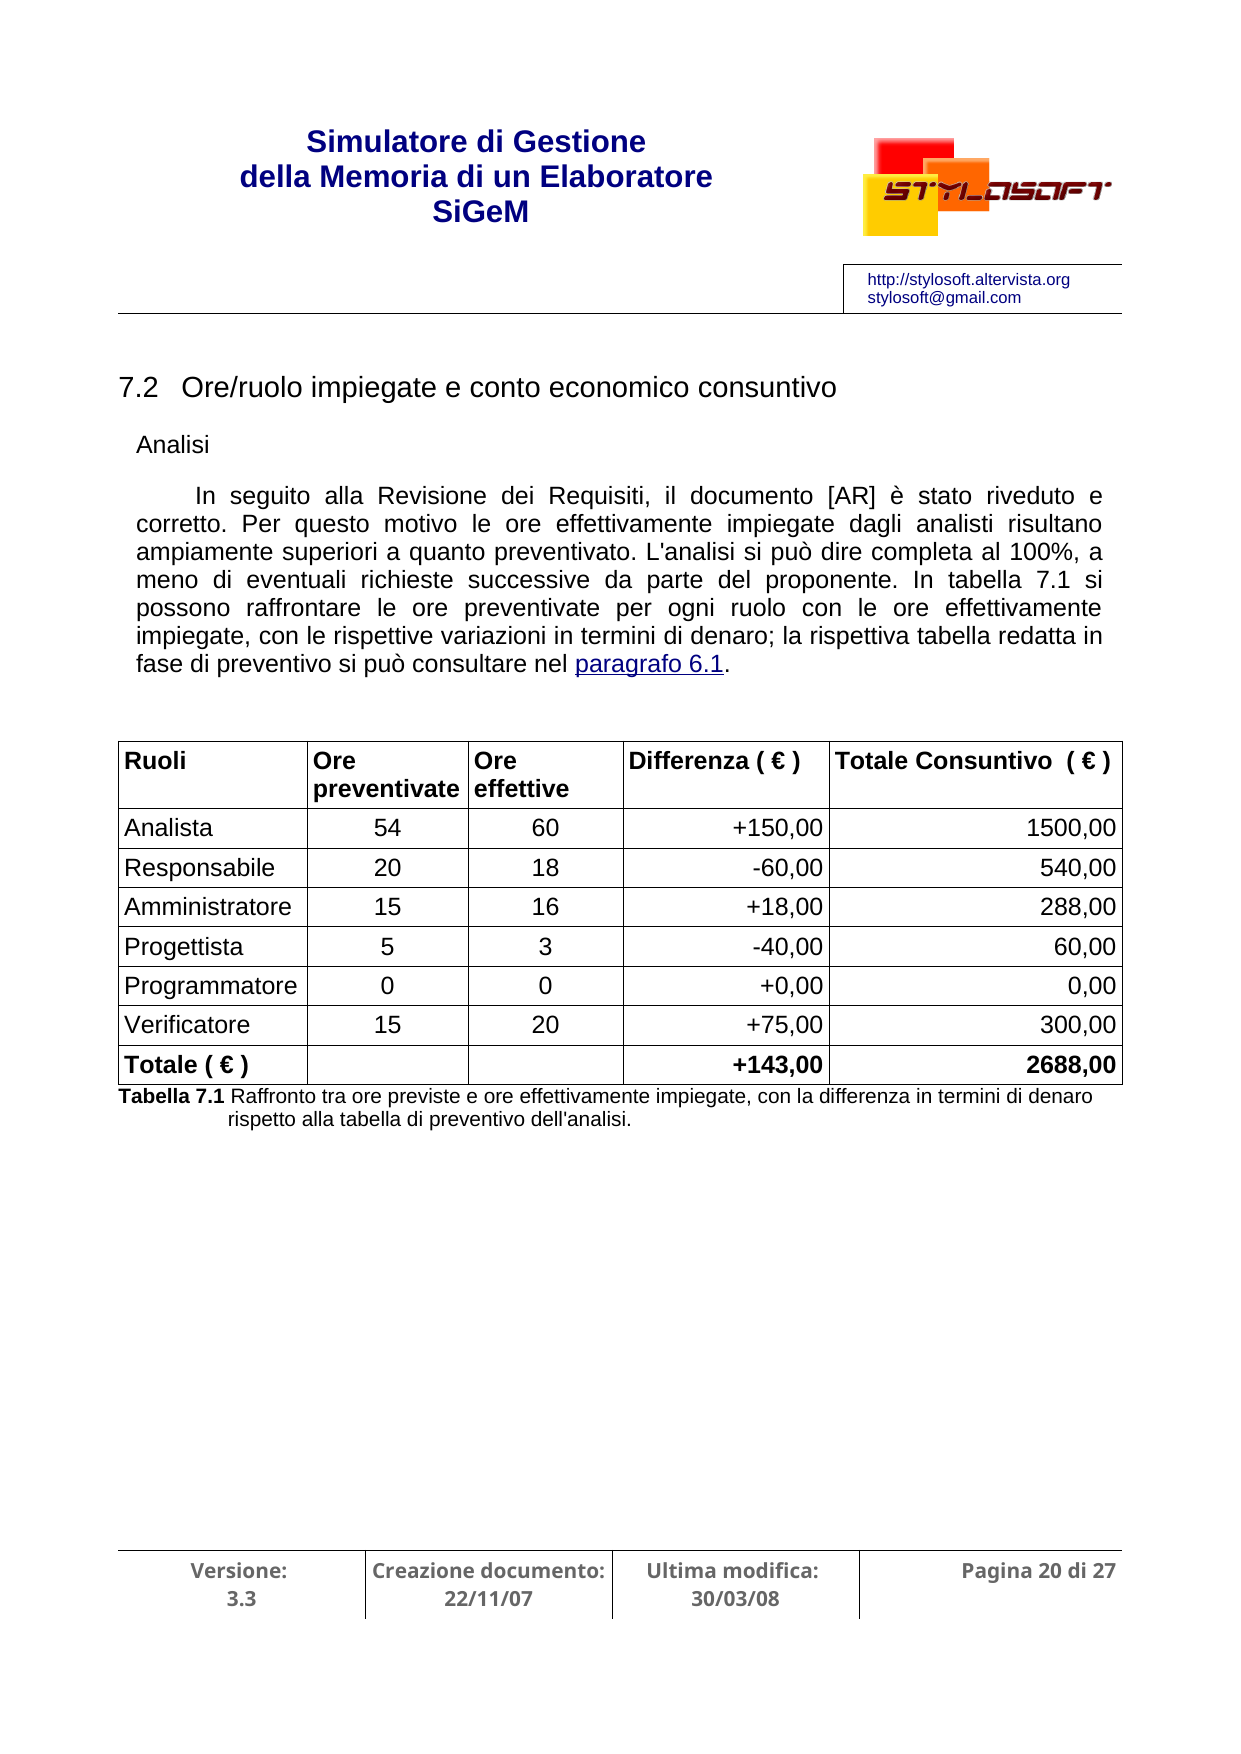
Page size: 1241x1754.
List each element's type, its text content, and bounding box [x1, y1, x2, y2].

subtitle Ore/ruolo impiegate e conto economico consuntivo [118, 371, 1122, 404]
table_cell 5 [308, 927, 468, 966]
table_cell 300,00 [830, 1006, 1122, 1045]
table_cell Responsabile [119, 849, 307, 887]
table_cell 60,00 [830, 927, 1122, 966]
table_cell 288,00 [830, 888, 1122, 926]
table_cell +143,00 [624, 1046, 829, 1084]
table_cell Analista [119, 809, 307, 847]
table_cell [469, 1046, 623, 1084]
table_cell Progettista [119, 927, 307, 966]
text Tabella 7.1 Raffronto tra ore previste e ore effettivamente impiegate, con la differenza in termini di denaro [118, 1085, 1122, 1108]
table_cell Totale ( € ) [119, 1046, 307, 1084]
table_header Totale Consuntivo ( € ) [830, 742, 1122, 808]
table_header Ruoli [119, 742, 307, 808]
table_cell +0,00 [624, 967, 829, 1005]
table_cell 60 [469, 809, 623, 847]
table_cell +75,00 [624, 1006, 829, 1045]
table_cell -40,00 [624, 927, 829, 966]
table_cell 2688,00 [830, 1046, 1122, 1084]
table_cell 20 [308, 849, 468, 887]
table_cell 20 [469, 1006, 623, 1045]
table_cell 16 [469, 888, 623, 926]
text Analisi [136, 431, 1104, 458]
table_cell [308, 1046, 468, 1084]
table_cell 0 [308, 967, 468, 1005]
table_cell +18,00 [624, 888, 829, 926]
table_cell +150,00 [624, 809, 829, 847]
table_cell 15 [308, 1006, 468, 1045]
table_cell Verificatore [119, 1006, 307, 1045]
table_cell 0 [469, 967, 623, 1005]
table_cell 15 [308, 888, 468, 926]
table_cell Programmatore [119, 967, 307, 1005]
table_cell 540,00 [830, 849, 1122, 887]
table_cell 18 [469, 849, 623, 887]
table_cell -60,00 [624, 849, 829, 887]
picture [848, 123, 1117, 247]
table_header Differenza ( € ) [624, 742, 829, 808]
table_cell 3 [469, 927, 623, 966]
table_cell 54 [308, 809, 468, 847]
table_cell 0,00 [830, 967, 1122, 1005]
table_header Ore effettive [469, 742, 623, 808]
table_cell Amministratore [119, 888, 307, 926]
table_cell 1500,00 [830, 809, 1122, 847]
table_header Ore preventivate [308, 742, 468, 808]
text In seguito alla Revisione dei Requisiti, il documento [AR] è stato riveduto e corretto. Per questo motivo le ore effettivamente impiegate dagli analisti risultano ampiamente superiori a quanto preventivato. L'analisi si può dire completa al 100%, a meno di eventuali richieste successive da parte del proponente. In tabella 7.1 si possono raffrontare le ore preventivate per ogni ruolo con le ore effettivamente impiegate, con le rispettive variazioni in termini di denaro; la rispettiva tabella redatta in fase di preventivo si può consultare nel paragrafo 6.1. [136, 482, 1104, 677]
text rispetto alla tabella di preventivo dell'analisi. [118, 1108, 1122, 1131]
